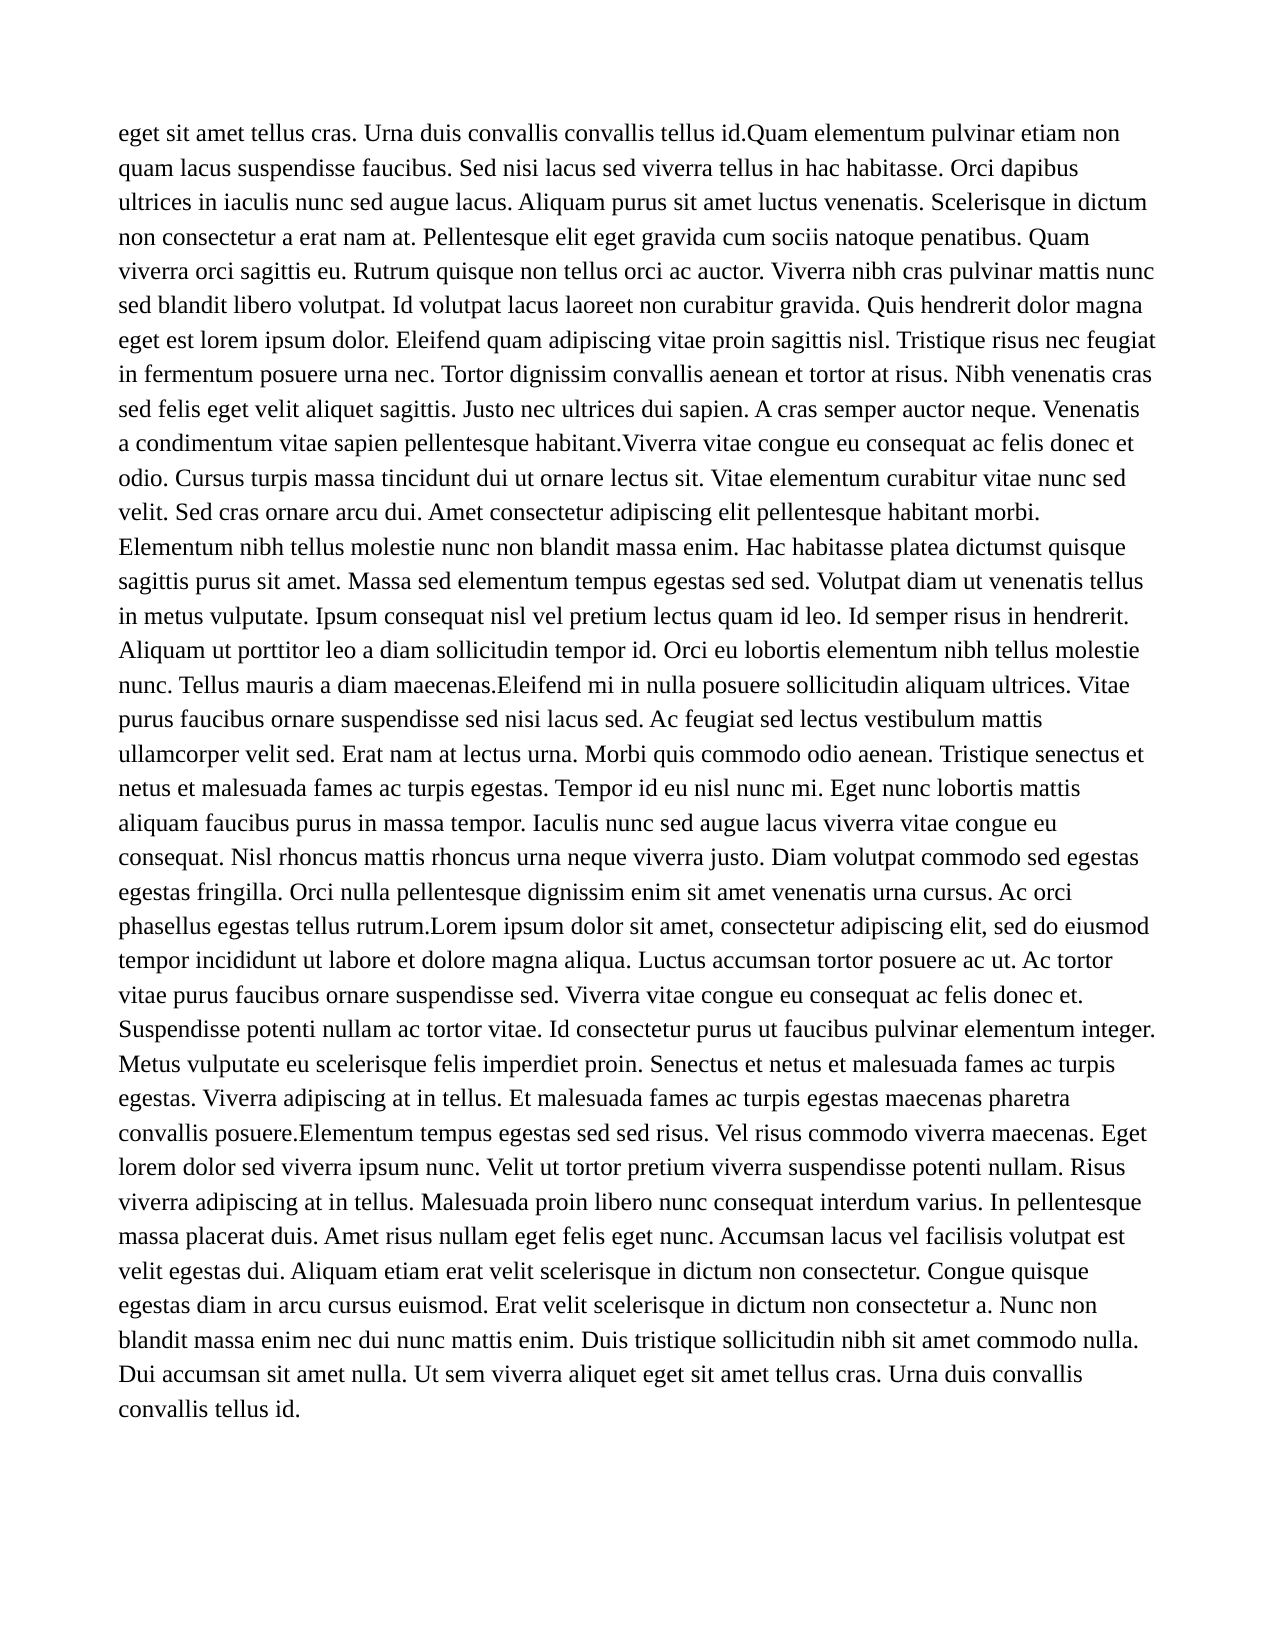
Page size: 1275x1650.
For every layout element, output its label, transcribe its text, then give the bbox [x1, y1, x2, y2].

text eget sit amet tellus cras. Urna duis convallis convallis tellus id.Quam elementum pulvinar etiam non quam lacus suspendisse faucibus. Sed nisi lacus sed viverra tellus in hac habitasse. Orci dapibus ultrices in iaculis nunc sed augue lacus. Aliquam purus sit amet luctus venenatis. Scelerisque in dictum non consectetur a erat nam at. Pellentesque elit eget gravida cum sociis natoque penatibus. Quam viverra orci sagittis eu. Rutrum quisque non tellus orci ac auctor. Viverra nibh cras pulvinar mattis nunc sed blandit libero volutpat. Id volutpat lacus laoreet non curabitur gravida. Quis hendrerit dolor magna eget est lorem ipsum dolor. Eleifend quam adipiscing vitae proin sagittis nisl. Tristique risus nec feugiat in fermentum posuere urna nec. Tortor dignissim convallis aenean et tortor at risus. Nibh venenatis cras sed felis eget velit aliquet sagittis. Justo nec ultrices dui sapien. A cras semper auctor neque. Venenatis a condimentum vitae sapien pellentesque habitant.Viverra vitae congue eu consequat ac felis donec et odio. Cursus turpis massa tincidunt dui ut ornare lectus sit. Vitae elementum curabitur vitae nunc sed velit. Sed cras ornare arcu dui. Amet consectetur adipiscing elit pellentesque habitant morbi. Elementum nibh tellus molestie nunc non blandit massa enim. Hac habitasse platea dictumst quisque sagittis purus sit amet. Massa sed elementum tempus egestas sed sed. Volutpat diam ut venenatis tellus in metus vulputate. Ipsum consequat nisl vel pretium lectus quam id leo. Id semper risus in hendrerit. Aliquam ut porttitor leo a diam sollicitudin tempor id. Orci eu lobortis elementum nibh tellus molestie nunc. Tellus mauris a diam maecenas.Eleifend mi in nulla posuere sollicitudin aliquam ultrices. Vitae purus faucibus ornare suspendisse sed nisi lacus sed. Ac feugiat sed lectus vestibulum mattis ullamcorper velit sed. Erat nam at lectus urna. Morbi quis commodo odio aenean. Tristique senectus et netus et malesuada fames ac turpis egestas. Tempor id eu nisl nunc mi. Eget nunc lobortis mattis aliquam faucibus purus in massa tempor. Iaculis nunc sed augue lacus viverra vitae congue eu consequat. Nisl rhoncus mattis rhoncus urna neque viverra justo. Diam volutpat commodo sed egestas egestas fringilla. Orci nulla pellentesque dignissim enim sit amet venenatis urna cursus. Ac orci phasellus egestas tellus rutrum.Lorem ipsum dolor sit amet, consectetur adipiscing elit, sed do eiusmod tempor incididunt ut labore et dolore magna aliqua. Luctus accumsan tortor posuere ac ut. Ac tortor vitae purus faucibus ornare suspendisse sed. Viverra vitae congue eu consequat ac felis donec et. Suspendisse potenti nullam ac tortor vitae. Id consectetur purus ut faucibus pulvinar elementum integer. Metus vulputate eu scelerisque felis imperdiet proin. Senectus et netus et malesuada fames ac turpis egestas. Viverra adipiscing at in tellus. Et malesuada fames ac turpis egestas maecenas pharetra convallis posuere.Elementum tempus egestas sed sed risus. Vel risus commodo viverra maecenas. Eget lorem dolor sed viverra ipsum nunc. Velit ut tortor pretium viverra suspendisse potenti nullam. Risus viverra adipiscing at in tellus. Malesuada proin libero nunc consequat interdum varius. In pellentesque massa placerat duis. Amet risus nullam eget felis eget nunc. Accumsan lacus vel facilisis volutpat est velit egestas dui. Aliquam etiam erat velit scelerisque in dictum non consectetur. Congue quisque egestas diam in arcu cursus euismod. Erat velit scelerisque in dictum non consectetur a. Nunc non blandit massa enim nec dui nunc mattis enim. Duis tristique sollicitudin nibh sit amet commodo nulla. Dui accumsan sit amet nulla. Ut sem viverra aliquet eget sit amet tellus cras. Urna duis convallis convallis tellus id. [118, 118, 1157, 1423]
